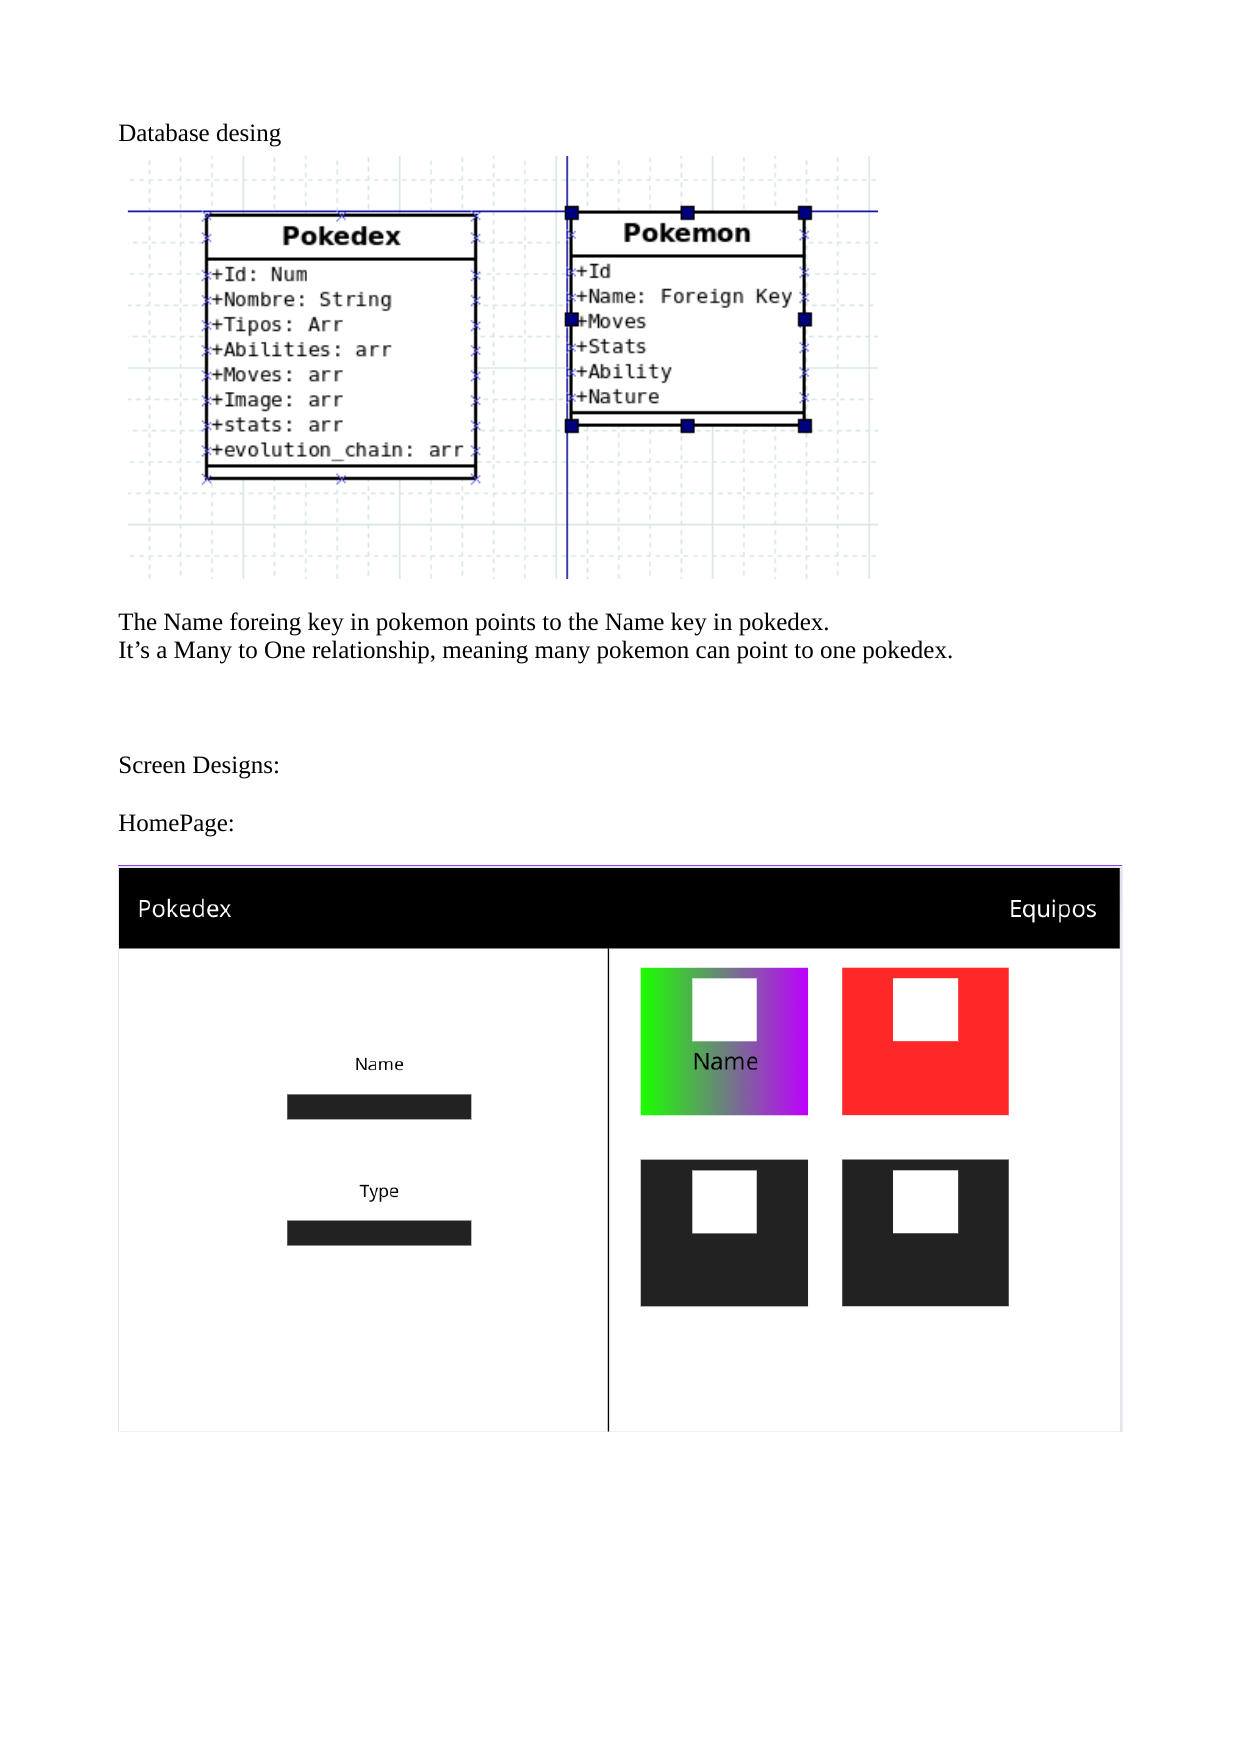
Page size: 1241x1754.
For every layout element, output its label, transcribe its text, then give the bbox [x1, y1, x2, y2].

picture [118, 865, 1123, 1432]
text The Name foreing key in pokemon points to the Name key in pokedex. [118, 607, 1122, 636]
text HomePage: [118, 808, 1122, 837]
text It’s a Many to One relationship, meaning many pokemon can point to one pokedex. [118, 636, 1122, 664]
text Database desing [118, 118, 1122, 147]
text Screen Designs: [118, 751, 1122, 779]
picture [127, 156, 878, 579]
